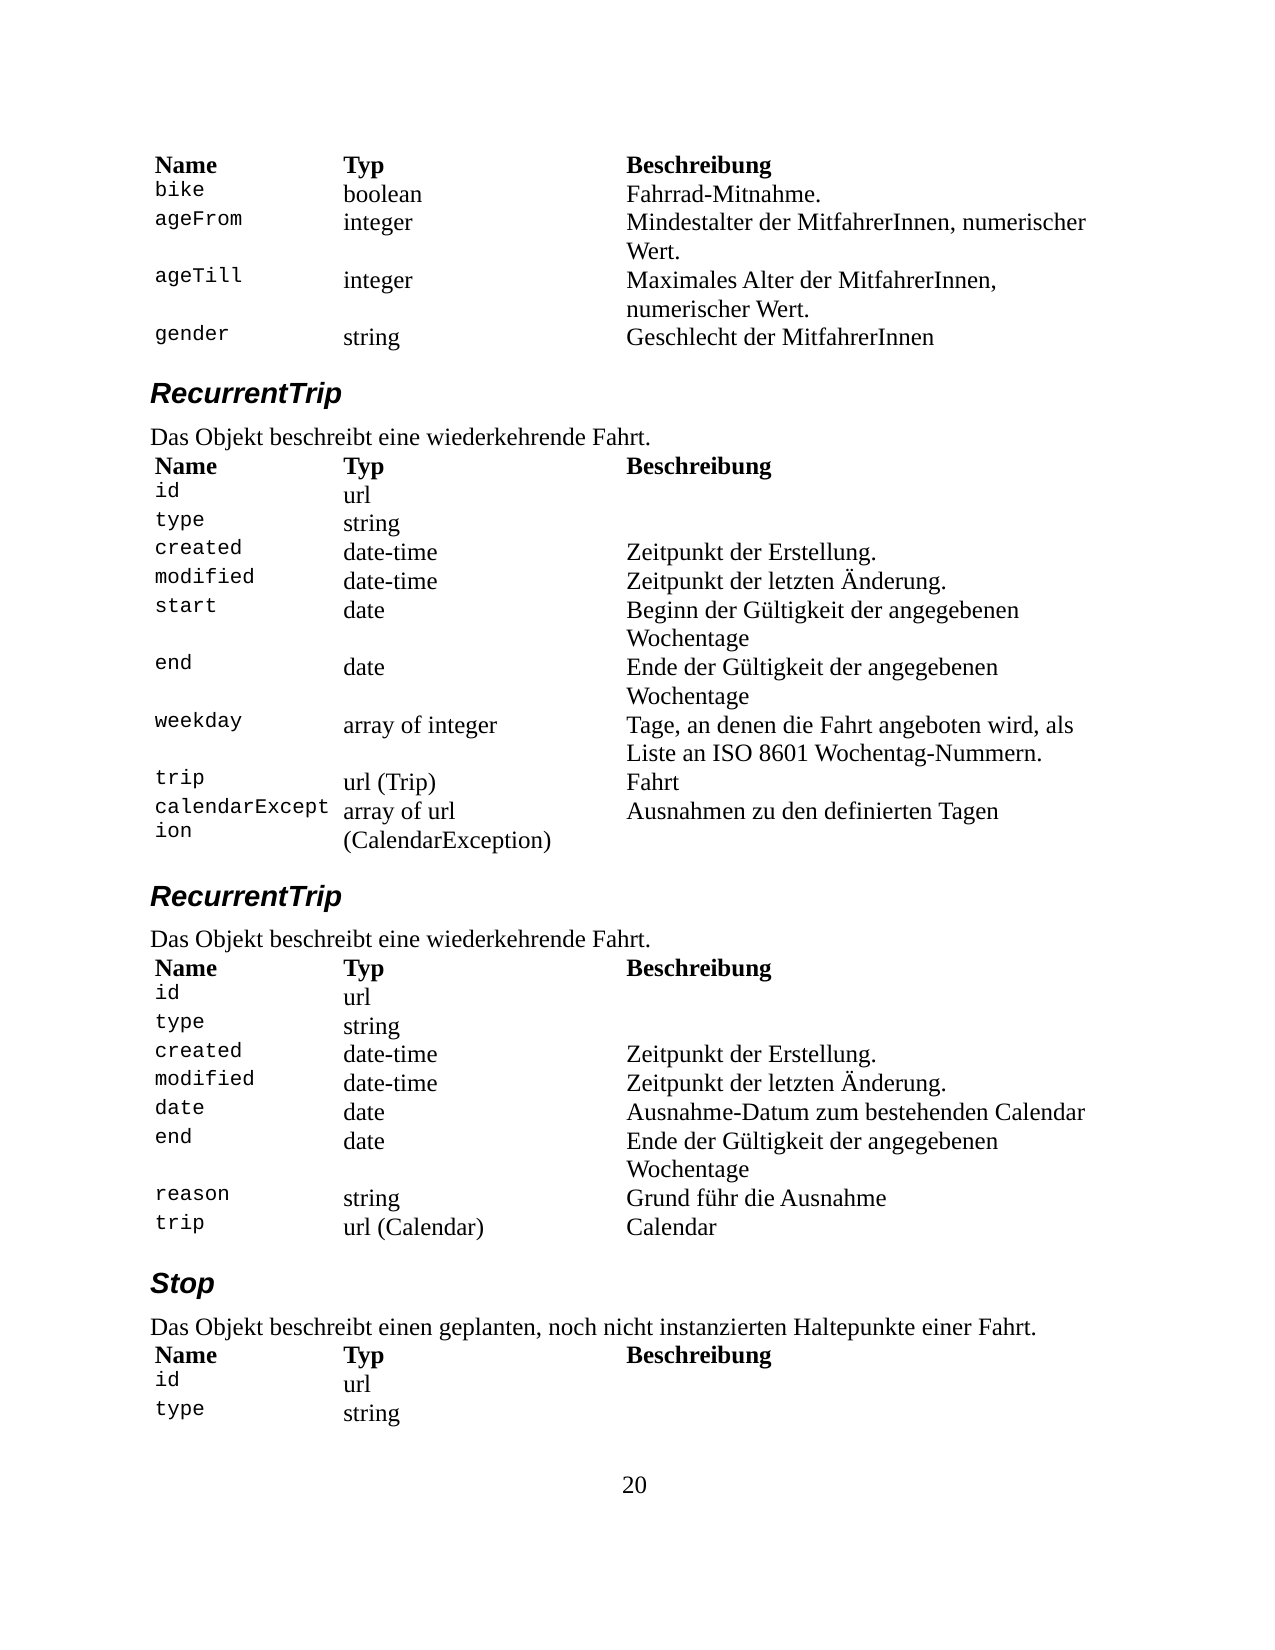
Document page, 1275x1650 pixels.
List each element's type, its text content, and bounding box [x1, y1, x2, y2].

table_cell integer [339, 208, 622, 265]
table_cell trip [150, 767, 339, 796]
table_cell boolean [339, 179, 622, 207]
table_cell Tage, an denen die Fahrt angeboten wird, als Liste an ISO 8601 Wochentag-Nummern. [622, 710, 1125, 767]
table_cell Maximales Alter der MitfahrerInnen, numerischer Wert. [622, 265, 1125, 322]
table_cell Zeitpunkt der Erstellung. [622, 1040, 1125, 1068]
table_header Beschreibung [622, 1341, 1125, 1369]
table_cell date-time [339, 1068, 622, 1097]
table_cell date [339, 1126, 622, 1183]
table_cell modified [150, 1068, 339, 1097]
table_header Typ [339, 150, 622, 179]
table_cell id [150, 1369, 339, 1398]
table_cell Ausnahme-Datum zum bestehenden Calendar [622, 1097, 1125, 1126]
table_cell Calendar [622, 1212, 1125, 1241]
table_cell modified [150, 566, 339, 595]
table_cell date [150, 1097, 339, 1126]
table_cell trip [150, 1212, 339, 1241]
table_cell array of integer [339, 710, 622, 767]
table_cell Fahrt [622, 767, 1125, 796]
table_cell ageFrom [150, 208, 339, 265]
table_cell [622, 982, 1125, 1011]
text Das Objekt beschreibt einen geplanten, noch nicht instanzierten Haltepunkte einer Fahrt. [150, 1312, 1125, 1341]
table_cell url (Calendar) [339, 1212, 622, 1241]
table_header Beschreibung [622, 451, 1125, 480]
table_header Name [150, 150, 339, 179]
table_cell Grund führ die Ausnahme [622, 1183, 1125, 1212]
table_cell [622, 1398, 1125, 1427]
table_cell Ende der Gültigkeit der angegebenen Wochentage [622, 1126, 1125, 1183]
table_cell gender [150, 323, 339, 351]
table_cell id [150, 982, 339, 1011]
table_cell url [339, 982, 622, 1011]
table_cell ageTill [150, 265, 339, 322]
table_cell date-time [339, 566, 622, 595]
table_cell id [150, 480, 339, 508]
table_cell Geschlecht der MitfahrerInnen [622, 323, 1125, 351]
table_cell weekday [150, 710, 339, 767]
table_cell date [339, 1097, 622, 1126]
table_cell date [339, 652, 622, 710]
table_cell date [339, 595, 622, 652]
table_cell [622, 1369, 1125, 1398]
table_cell type [150, 1398, 339, 1427]
table_cell Fahrrad-Mitnahme. [622, 179, 1125, 207]
table_cell created [150, 537, 339, 566]
table_cell string [339, 323, 622, 351]
table_cell [622, 509, 1125, 537]
table_header Typ [339, 451, 622, 480]
table_cell string [339, 1398, 622, 1427]
table_cell [622, 1011, 1125, 1039]
subtitle Stop [150, 1266, 1125, 1299]
table_cell Zeitpunkt der letzten Änderung. [622, 1068, 1125, 1097]
table_header Beschreibung [622, 150, 1125, 179]
table_cell [622, 480, 1125, 508]
table_cell url [339, 1369, 622, 1398]
table_cell url (Trip) [339, 767, 622, 796]
table_cell type [150, 1011, 339, 1039]
table_cell string [339, 509, 622, 537]
table_cell integer [339, 265, 622, 322]
table_header Name [150, 1341, 339, 1369]
table_cell string [339, 1183, 622, 1212]
table_cell Beginn der Gültigkeit der angegebenen Wochentage [622, 595, 1125, 652]
table_cell url [339, 480, 622, 508]
table_cell Zeitpunkt der letzten Änderung. [622, 566, 1125, 595]
text Das Objekt beschreibt eine wiederkehrende Fahrt. [150, 924, 1125, 953]
table_cell created [150, 1040, 339, 1068]
text Das Objekt beschreibt eine wiederkehrende Fahrt. [150, 422, 1125, 451]
table_cell Ausnahmen zu den definierten Tagen [622, 796, 1125, 853]
table_cell Mindestalter der MitfahrerInnen, numerischer Wert. [622, 208, 1125, 265]
table_cell start [150, 595, 339, 652]
table_cell calendarException [150, 796, 339, 853]
subtitle RecurrentTrip [150, 376, 1125, 410]
table_cell date-time [339, 537, 622, 566]
table_header Beschreibung [622, 953, 1125, 982]
table_header Typ [339, 953, 622, 982]
table_cell Ende der Gültigkeit der angegebenen Wochentage [622, 652, 1125, 710]
table_cell bike [150, 179, 339, 207]
table_cell reason [150, 1183, 339, 1212]
table_cell type [150, 509, 339, 537]
table_header Name [150, 451, 339, 480]
table_cell end [150, 652, 339, 710]
table_cell array of url (CalendarException) [339, 796, 622, 853]
table_header Name [150, 953, 339, 982]
table_cell string [339, 1011, 622, 1039]
table_cell date-time [339, 1040, 622, 1068]
table_cell end [150, 1126, 339, 1183]
subtitle RecurrentTrip [150, 878, 1125, 912]
table_header Typ [339, 1341, 622, 1369]
table_cell Zeitpunkt der Erstellung. [622, 537, 1125, 566]
